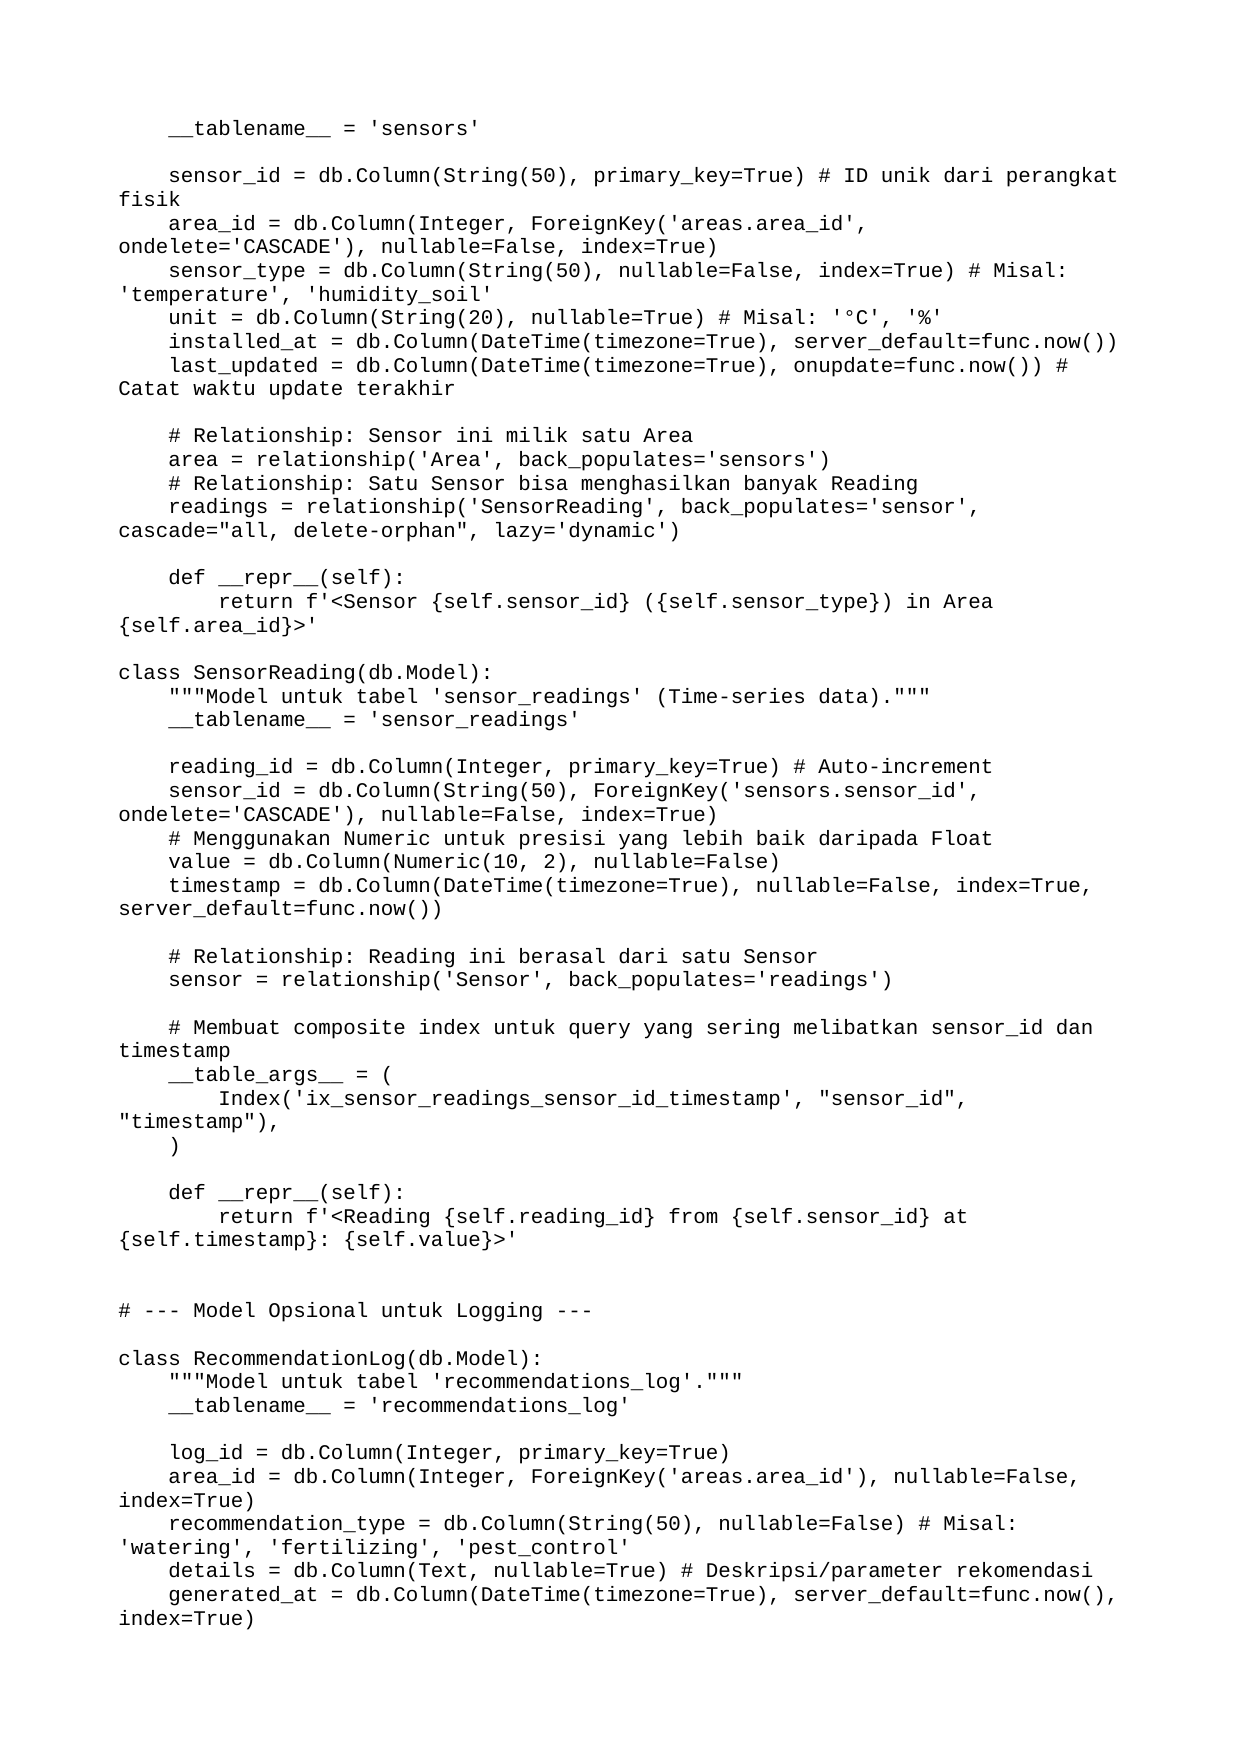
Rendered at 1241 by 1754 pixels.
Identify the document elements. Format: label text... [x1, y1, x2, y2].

text reading_id = db.Column(Integer, primary_key=True) # Auto-increment [118, 757, 1122, 780]
text area_id = db.Column(Integer, ForeignKey('areas.area_id', ondelete='CASCADE'), nullable=False, index=True) [118, 213, 1122, 260]
text last_updated = db.Column(DateTime(timezone=True), onupdate=func.now()) # Catat waktu update terakhir [118, 354, 1122, 402]
text log_id = db.Column(Integer, primary_key=True) [118, 1442, 1122, 1466]
text __table_args__ = ( [118, 1064, 1122, 1088]
text installed_at = db.Column(DateTime(timezone=True), server_default=func.now()) [118, 331, 1122, 354]
text sensor_type = db.Column(String(50), nullable=False, index=True) # Misal: 'temperature', 'humidity_soil' [118, 260, 1122, 307]
text # --- Model Opsional untuk Logging --- [118, 1300, 1122, 1324]
text generated_at = db.Column(DateTime(timezone=True), server_default=func.now(), index=True) [118, 1584, 1122, 1631]
text value = db.Column(Numeric(10, 2), nullable=False) [118, 851, 1122, 875]
text timestamp = db.Column(DateTime(timezone=True), nullable=False, index=True, server_default=func.now()) [118, 875, 1122, 922]
text def __repr__(self): [118, 1182, 1122, 1206]
text class SensorReading(db.Model): [118, 662, 1122, 686]
text __tablename__ = 'recommendations_log' [118, 1395, 1122, 1419]
text sensor_id = db.Column(String(50), ForeignKey('sensors.sensor_id', ondelete='CASCADE'), nullable=False, index=True) [118, 780, 1122, 827]
text """Model untuk tabel 'sensor_readings' (Time-series data).""" [118, 686, 1122, 709]
text recommendation_type = db.Column(String(50), nullable=False) # Misal: 'watering', 'fertilizing', 'pest_control' [118, 1513, 1122, 1561]
text class RecommendationLog(db.Model): [118, 1348, 1122, 1371]
text unit = db.Column(String(20), nullable=True) # Misal: '°C', '%' [118, 307, 1122, 331]
text sensor_id = db.Column(String(50), primary_key=True) # ID unik dari perangkat fisik [118, 165, 1122, 213]
text """Model untuk tabel 'recommendations_log'.""" [118, 1371, 1122, 1395]
text sensor = relationship('Sensor', back_populates='readings') [118, 969, 1122, 993]
text area = relationship('Area', back_populates='sensors') [118, 449, 1122, 473]
text readings = relationship('SensorReading', back_populates='sensor', cascade="all, delete-orphan", lazy='dynamic') [118, 496, 1122, 544]
text def __repr__(self): [118, 567, 1122, 591]
text return f'<Reading {self.reading_id} from {self.sensor_id} at {self.timestamp}: {self.value}>' [118, 1206, 1122, 1253]
text __tablename__ = 'sensor_readings' [118, 709, 1122, 733]
text # Menggunakan Numeric untuk presisi yang lebih baik daripada Float [118, 827, 1122, 851]
text # Relationship: Satu Sensor bisa menghasilkan banyak Reading [118, 473, 1122, 496]
text area_id = db.Column(Integer, ForeignKey('areas.area_id'), nullable=False, index=True) [118, 1466, 1122, 1513]
text Index('ix_sensor_readings_sensor_id_timestamp', "sensor_id", "timestamp"), [118, 1088, 1122, 1135]
text details = db.Column(Text, nullable=True) # Deskripsi/parameter rekomendasi [118, 1561, 1122, 1584]
text return f'<Sensor {self.sensor_id} ({self.sensor_type}) in Area {self.area_id}>' [118, 591, 1122, 638]
text # Membuat composite index untuk query yang sering melibatkan sensor_id dan timestamp [118, 1017, 1122, 1064]
text # Relationship: Sensor ini milik satu Area [118, 426, 1122, 449]
text # Relationship: Reading ini berasal dari satu Sensor [118, 946, 1122, 969]
text ) [118, 1135, 1122, 1158]
text __tablename__ = 'sensors' [118, 118, 1122, 142]
